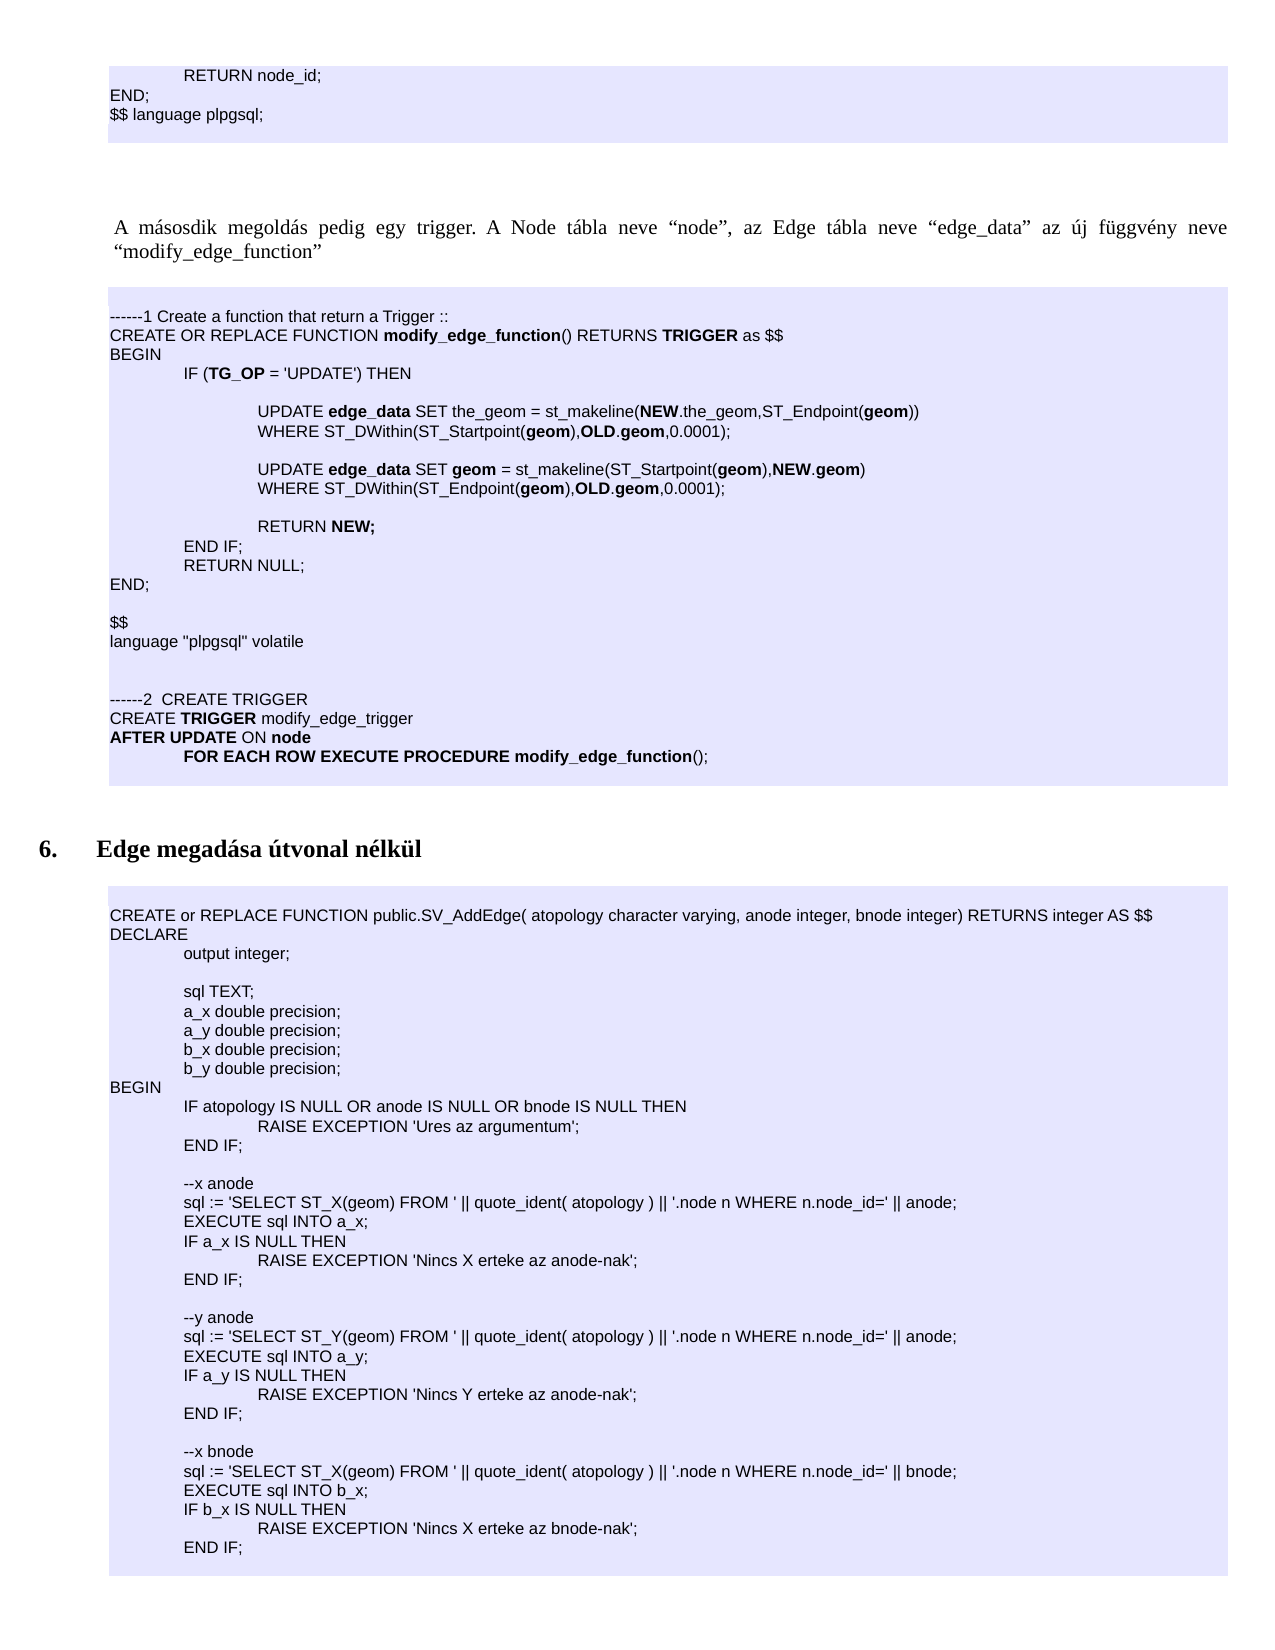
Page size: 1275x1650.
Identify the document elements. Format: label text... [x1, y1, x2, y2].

text sql := 'SELECT ST_Y(geom) FROM ' || quote_ident( atopology ) || '.node n WHERE n.node_id=' || anode; [109, 1327, 1228, 1346]
text CREATE or REPLACE FUNCTION public.SV_AddEdge( atopology character varying, anode integer, bnode integer) RETURNS integer AS $$ [109, 906, 1228, 925]
text sql := 'SELECT ST_X(geom) FROM ' || quote_ident( atopology ) || '.node n WHERE n.node_id=' || anode; [109, 1193, 1228, 1212]
text END; [109, 85, 1228, 104]
text IF b_x IS NULL THEN [109, 1500, 1228, 1519]
text a_x double precision; [109, 1001, 1228, 1021]
text b_x double precision; [109, 1040, 1228, 1059]
text RAISE EXCEPTION 'Nincs X erteke az bnode-nak'; [109, 1519, 1228, 1538]
text END IF; [109, 1136, 1228, 1155]
text END IF; [109, 1404, 1228, 1423]
text b_y double precision; [109, 1059, 1228, 1078]
text EXECUTE sql INTO a_y; [109, 1346, 1228, 1366]
text --x bnode [109, 1442, 1228, 1461]
text --x anode [109, 1174, 1228, 1193]
text a_y double precision; [109, 1021, 1228, 1040]
text sql TEXT; [109, 982, 1228, 1001]
text output integer; [109, 944, 1228, 963]
text ------2 CREATE TRIGGER CREATE TRIGGER modify_edge_trigger AFTER UPDATE ON node FOR EACH ROW EXECUTE PROCEDURE modify_edge_function(); [109, 671, 1228, 766]
text DECLARE [109, 925, 1228, 944]
text RAISE EXCEPTION 'Nincs X erteke az anode-nak'; [109, 1251, 1228, 1270]
text RAISE EXCEPTION 'Ures az argumentum'; [109, 1116, 1228, 1136]
text IF a_x IS NULL THEN [109, 1231, 1228, 1251]
text EXECUTE sql INTO a_x; [109, 1212, 1228, 1231]
text $$ language plpgsql; [109, 104, 1228, 124]
text END IF; [109, 1270, 1228, 1289]
text --y anode [109, 1308, 1228, 1327]
text sql := 'SELECT ST_X(geom) FROM ' || quote_ident( atopology ) || '.node n WHERE n.node_id=' || bnode; [109, 1461, 1228, 1481]
text RAISE EXCEPTION 'Nincs Y erteke az anode-nak'; [109, 1385, 1228, 1404]
text ------1 Create a function that return a Trigger :: CREATE OR REPLACE FUNCTION modify_edge_function() RETURNS TRIGGER as $$ BEGIN IF (TG_OP = 'UPDATE') THEN UPDATE edge_data SET the_geom = st_makeline(NEW.the_geom,ST_Endpoint(geom)) WHERE ST_DWithin(ST_Startpoint(geom),OLD.geom,0.0001); UPDATE edge_data SET geom = st_makeline(ST_Startpoint(geom),NEW.geom) WHERE ST_DWithin(ST_Endpoint(geom),OLD.geom,0.0001); RETURN NEW; END IF; RETURN NULL; END; $$ language "plpgsql" volatile [109, 306, 1228, 671]
text IF a_y IS NULL THEN [109, 1366, 1228, 1385]
text END IF; [109, 1538, 1228, 1557]
text IF atopology IS NULL OR anode IS NULL OR bnode IS NULL THEN [109, 1097, 1228, 1116]
text 6. Edge megadása útvonal nélkül [39, 834, 1228, 862]
text RETURN node_id; [109, 66, 1228, 85]
text EXECUTE sql INTO b_x; [109, 1481, 1228, 1500]
text BEGIN [109, 1078, 1228, 1097]
text A másosdik megoldás pedig egy trigger. A Node tábla neve “node”, az Edge tábla neve “edge_data” az új függvény neve “modify_edge_function” [113, 215, 1228, 263]
